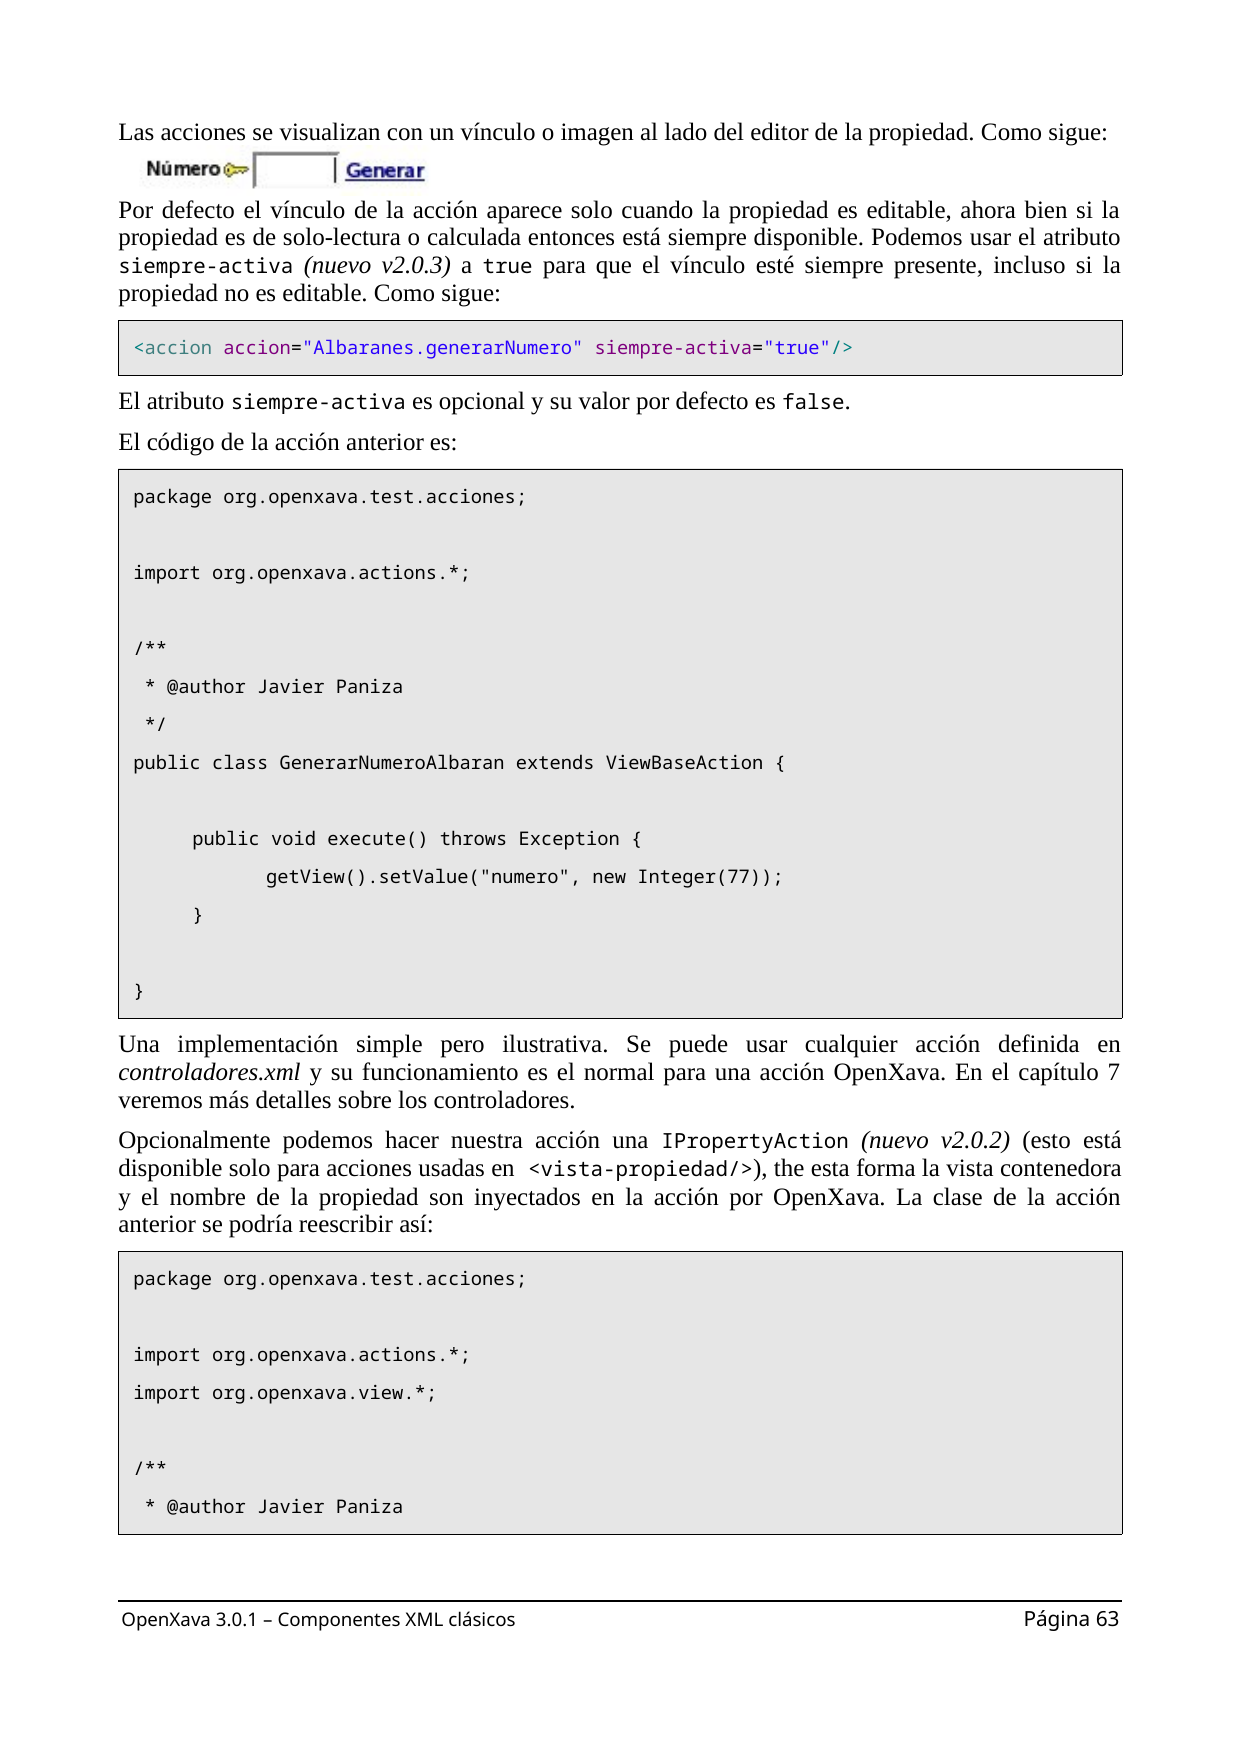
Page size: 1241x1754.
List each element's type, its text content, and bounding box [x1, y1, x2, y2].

text package org.openxava.test.acciones; [119, 470, 1122, 506]
text /** [119, 1441, 1122, 1479]
text public void execute() throws Exception { [119, 811, 1122, 849]
text getView().setValue("numero", new Integer(77)); [119, 849, 1122, 887]
text Las acciones se visualizan con un vínculo o imagen al lado del editor de la propiedad. Como sigue: [118, 118, 1122, 146]
text public class GenerarNumeroAlbaran extends ViewBaseAction { [119, 734, 1122, 773]
text * @author Javier Paniza [119, 1479, 1122, 1534]
text Una implementación simple pero ilustrativa. Se puede usar cualquier acción definida en controladores.xml y su funcionamiento es el normal para una acción OpenXava. En el capítulo 7 veremos más detalles sobre los controladores. [118, 1031, 1122, 1114]
text <accion accion="Albaranes.generarNumero" siempre-activa="true"/> [119, 321, 1122, 375]
text Opcionalmente podemos hacer nuestra acción una IPropertyAction (nuevo v2.0.2) (esto está disponible solo para acciones usadas en <vista-propiedad/>), the esta forma la vista contenedora y el nombre de la propiedad son inyectados en la acción por OpenXava. La clase de la acción anterior se podría reescribir así: [118, 1126, 1122, 1238]
text El atributo siempre-activa es opcional y su valor por defecto es false. [118, 387, 1122, 416]
text Por defecto el vínculo de la acción aparece solo cuando la propiedad es editable, ahora bien si la propiedad es de solo-lectura o calculada entonces está siempre disponible. Podemos usar el atributo siempre-activa (nuevo v2.0.3) a true para que el vínculo esté siempre presente, incluso si la propiedad no es editable. Como sigue: [118, 158, 1122, 307]
picture [139, 145, 436, 196]
text import org.openxava.actions.*; [119, 1327, 1122, 1364]
text package org.openxava.test.acciones; [119, 1252, 1122, 1288]
text } [119, 963, 1122, 1018]
text /** [119, 621, 1122, 658]
text */ [119, 697, 1122, 734]
text import org.openxava.view.*; [119, 1364, 1122, 1403]
text } [119, 887, 1122, 925]
text * @author Javier Paniza [119, 658, 1122, 697]
text import org.openxava.actions.*; [119, 544, 1122, 582]
text El código de la acción anterior es: [118, 428, 1122, 456]
